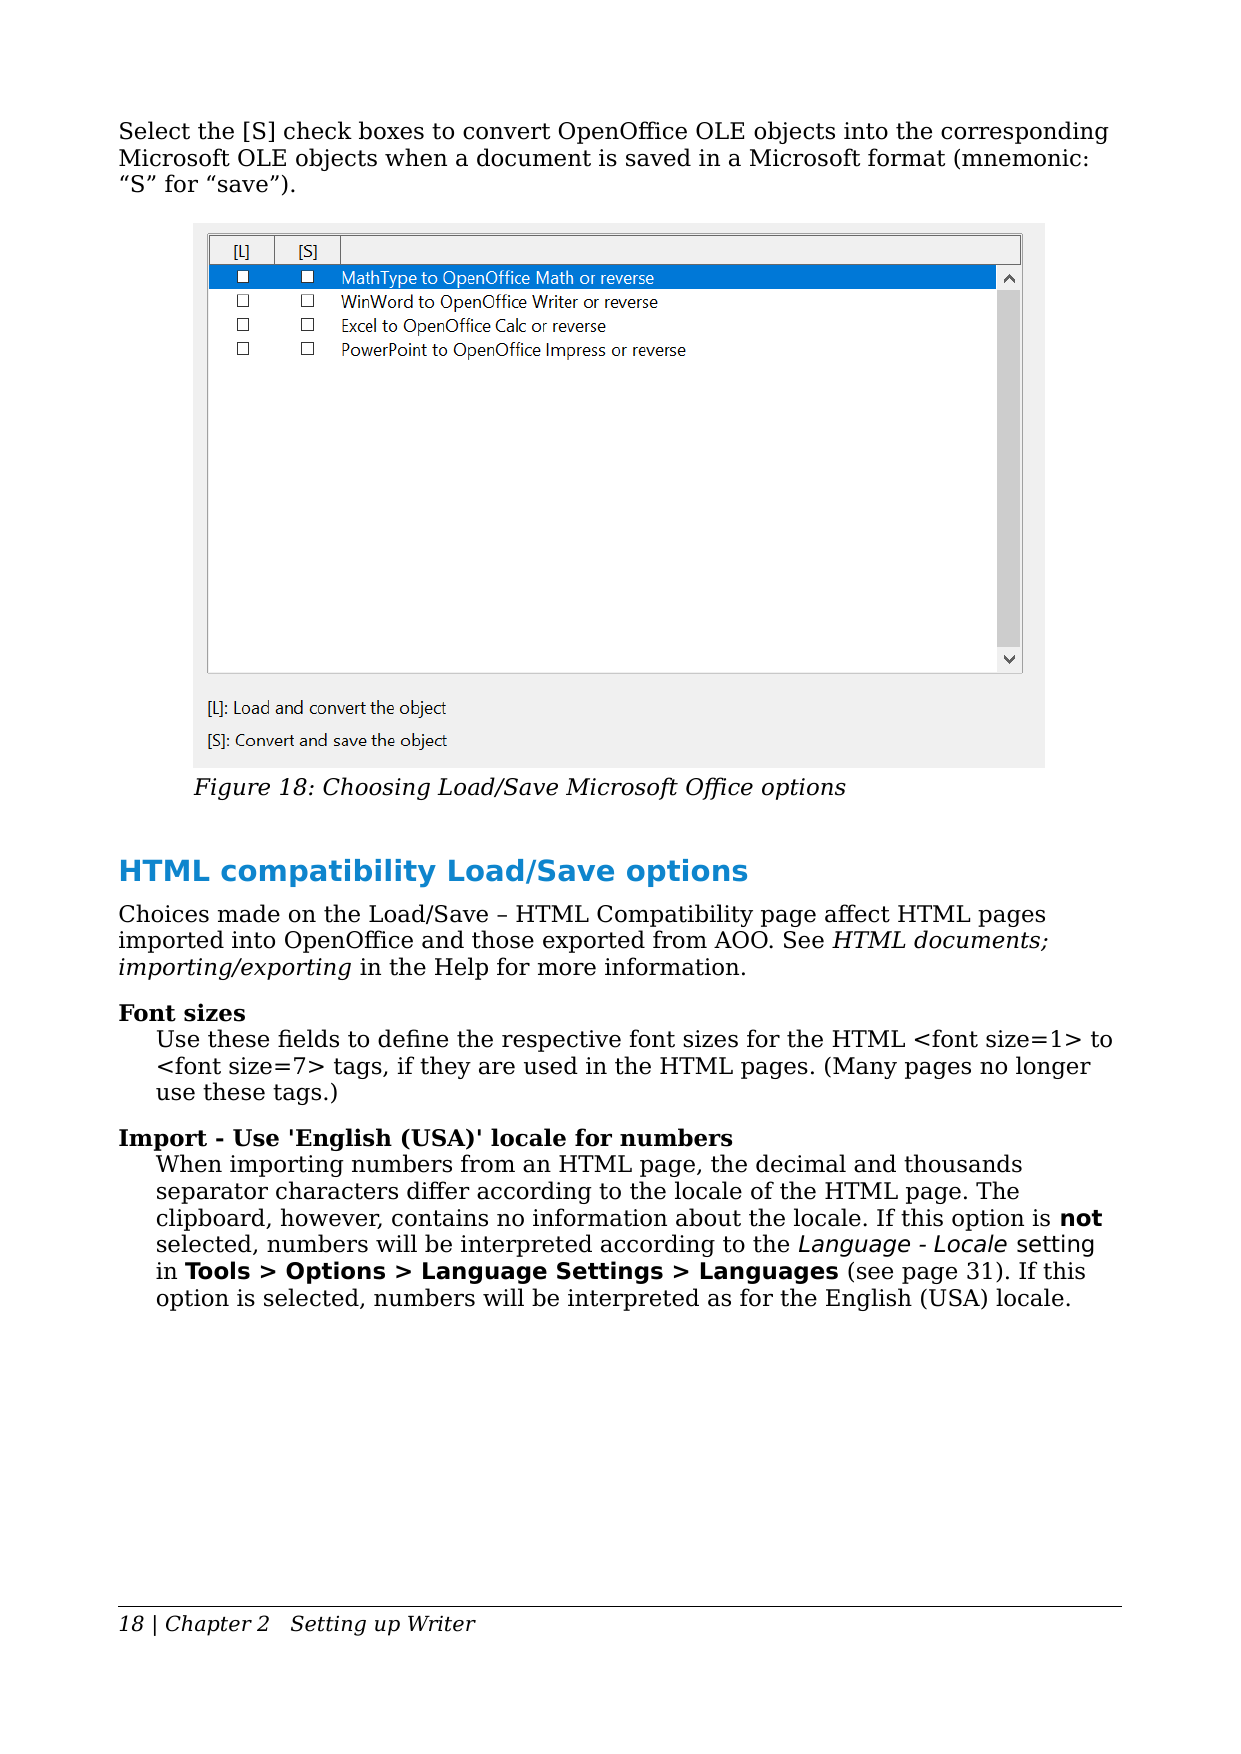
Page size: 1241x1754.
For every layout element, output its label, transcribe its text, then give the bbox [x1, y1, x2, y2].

text Select the [S] check boxes to convert OpenOffice OLE objects into the corresponding Microsoft OLE objects when a document is saved in a Microsoft format (mnemonic: “S” for “save”). [118, 118, 1122, 198]
text Figure 18: Choosing Load/Save Microsoft Office options [194, 223, 1046, 801]
text When importing numbers from an HTML page, the decimal and thousands separator characters differ according to the locale of the HTML page. The clipboard, however, contains no information about the locale. If this option is not selected, numbers will be interpreted according to the Language - Locale setting in Tools > Options > Language Settings > Languages (see page 31). If this option is selected, numbers will be interpreted as for the English (USA) locale. [156, 1152, 1122, 1312]
text Choices made on the Load/Save – HTML Compatibility page affect HTML pages imported into OpenOffice and those exported from AOO. See HTML documents; importing/exporting in the Help for more information. [118, 901, 1122, 981]
text Use these fields to define the respective font sizes for the HTML <font size=1> to <font size=7> tags, if they are used in the HTML pages. (Many pages no longer use these tags.) [156, 1026, 1122, 1106]
text Font sizes [118, 999, 1122, 1026]
picture [193, 223, 1045, 768]
subtitle HTML compatibility Load/Save options [118, 854, 1122, 888]
text Import - Use 'English (USA)' locale for numbers [118, 1125, 1122, 1152]
